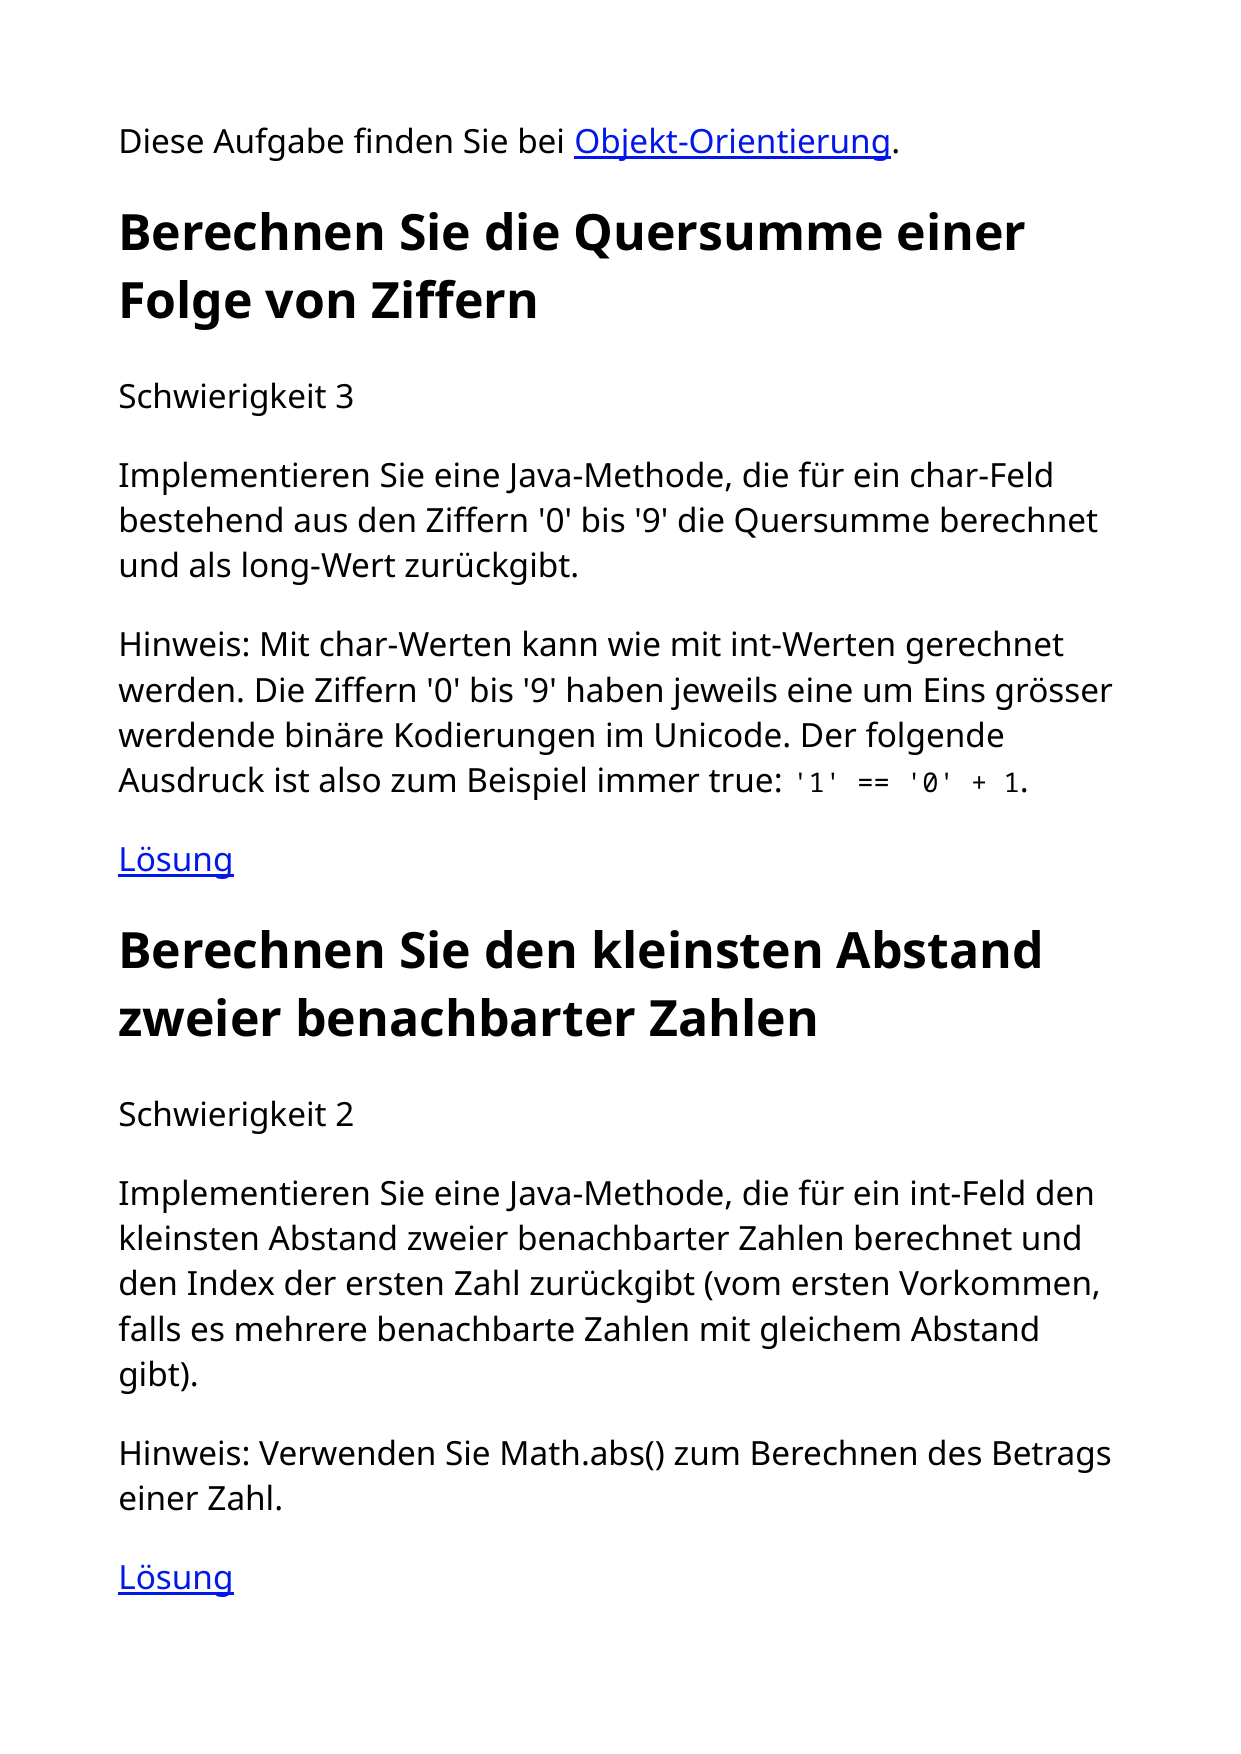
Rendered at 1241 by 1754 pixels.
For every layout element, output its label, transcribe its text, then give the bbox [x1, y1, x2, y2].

text Berechnen Sie den kleinsten Abstand zweier benachbarter Zahlen [118, 915, 1122, 1051]
text Lösung [118, 836, 1122, 881]
text Implementieren Sie eine Java-Methode, die für ein char-Feld bestehend aus den Ziffern '0' bis '9' die Quersumme berechnet und als long-Wert zurückgibt. [118, 451, 1122, 588]
text Schwierigkeit 2 [118, 1091, 1122, 1136]
text Berechnen Sie die Quersumme einer Folge von Ziffern [118, 197, 1122, 333]
text Implementieren Sie eine Java-Methode, die für ein int-Feld den kleinsten Abstand zweier benachbarter Zahlen berechnet und den Index der ersten Zahl zurückgibt (vom ersten Vorkommen, falls es mehrere benachbarte Zahlen mit gleichem Abstand gibt). [118, 1169, 1122, 1396]
text Schwierigkeit 3 [118, 373, 1122, 418]
text Diese Aufgabe finden Sie bei Objekt-Orientierung. [118, 118, 1122, 163]
text Lösung [118, 1554, 1122, 1599]
text Hinweis: Mit char-Werten kann wie mit int-Werten gerechnet werden. Die Ziffern '0' bis '9' haben jeweils eine um Eins grösser werdende binäre Kodierungen im Unicode. Der folgende Ausdruck ist also zum Beispiel immer true: '1' == '0' + 1. [118, 621, 1122, 803]
text Hinweis: Verwenden Sie Math.abs() zum Berechnen des Betrags einer Zahl. [118, 1430, 1122, 1521]
